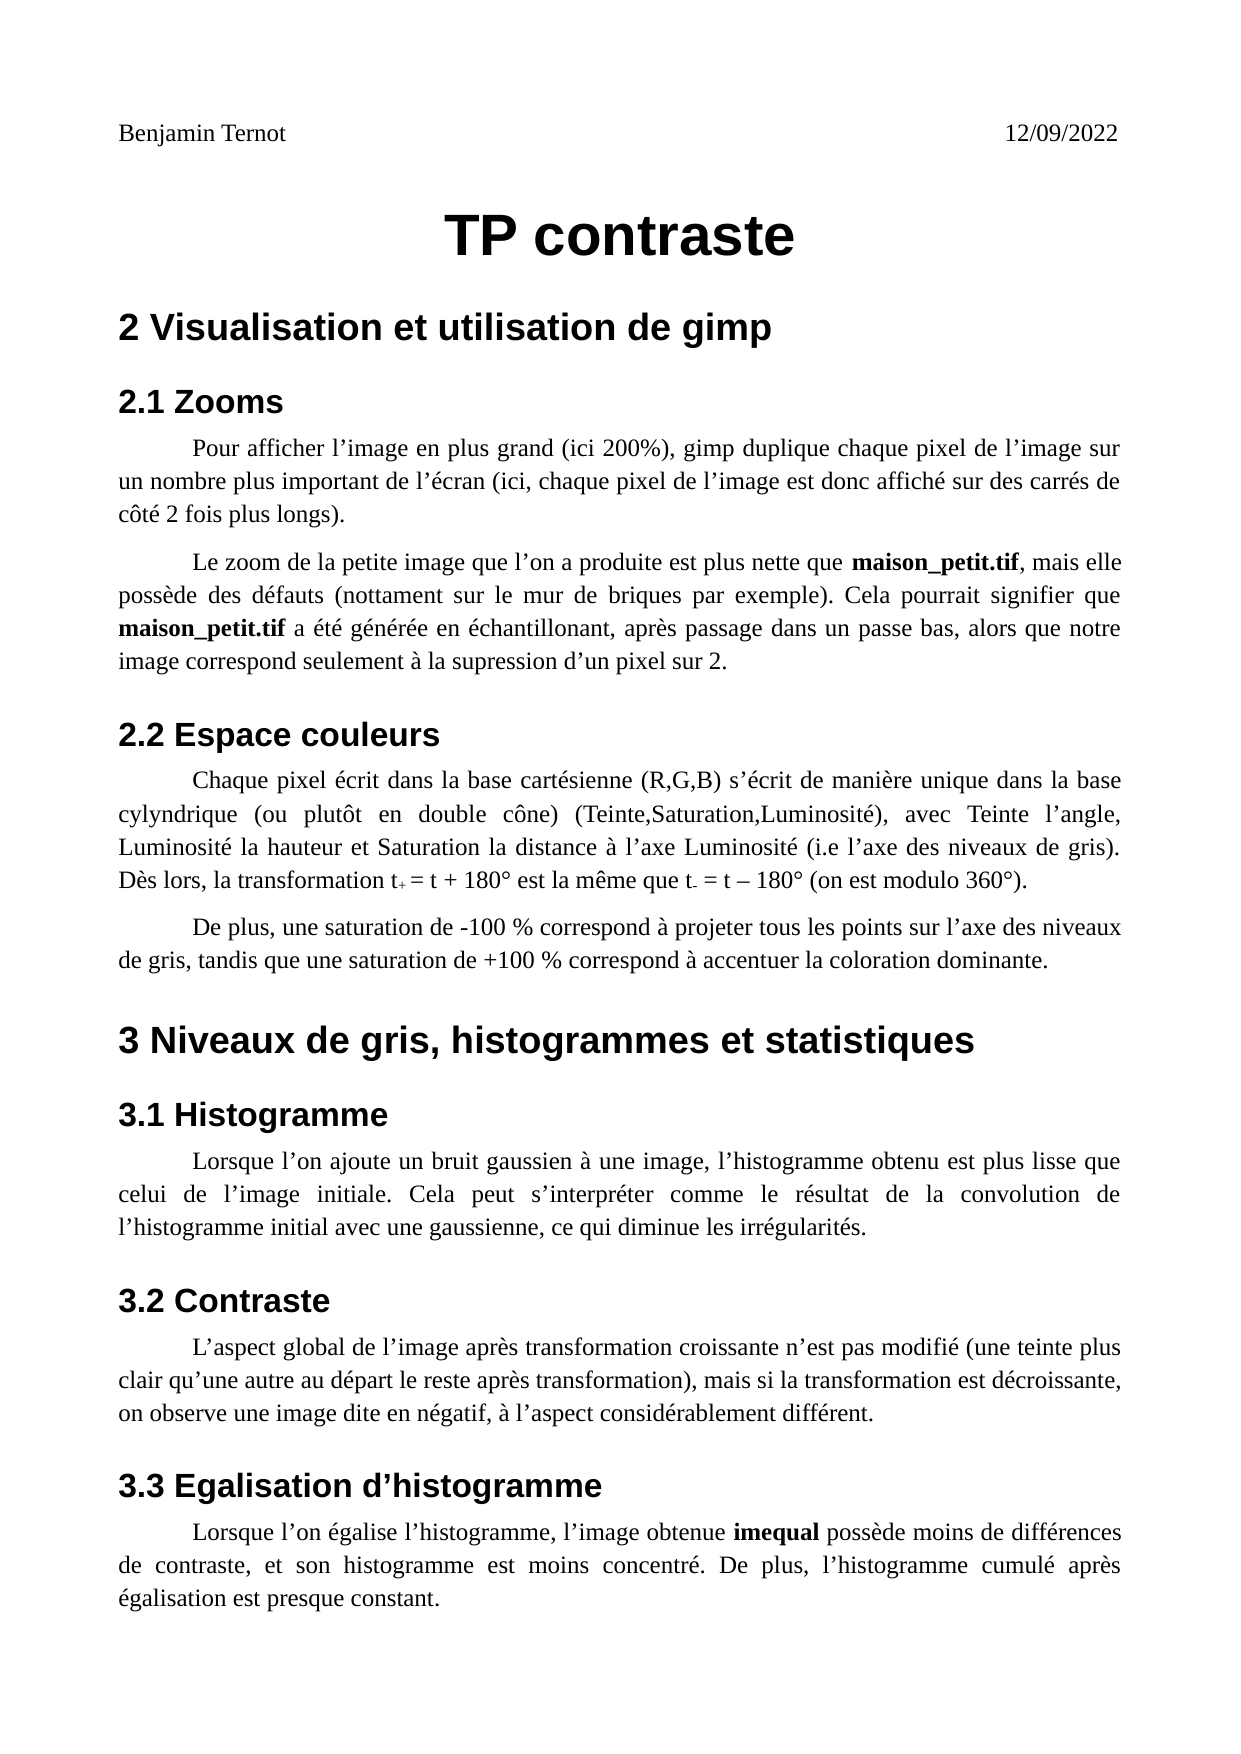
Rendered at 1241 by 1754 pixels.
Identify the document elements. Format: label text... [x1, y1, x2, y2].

text Lorsque l’on ajoute un bruit gaussien à une image, l’histogramme obtenu est plus lisse que celui de l’image initiale. Cela peut s’interpréter comme le résultat de la convolution de l’histogramme initial avec une gaussienne, ce qui diminue les irrégularités. [118, 1146, 1122, 1241]
text Pour afficher l’image en plus grand (ici 200%), gimp duplique chaque pixel de l’image sur un nombre plus important de l’écran (ici, chaque pixel de l’image est donc affiché sur des carrés de côté 2 fois plus longs). [118, 433, 1122, 528]
subtitle 2.2 Espace couleurs [118, 714, 1122, 753]
text Benjamin Ternot 12/09/2022 [118, 118, 1122, 147]
title TP contraste [118, 201, 1122, 268]
text De plus, une saturation de -100 % correspond à projeter tous les points sur l’axe des niveaux de gris, tandis que une saturation de +100 % correspond à accentuer la coloration dominante. [118, 912, 1122, 974]
subtitle 3 Niveaux de gris, histogrammes et statistiques [118, 1018, 1122, 1062]
subtitle 2.1 Zooms [118, 382, 1122, 421]
text L’aspect global de l’image après transformation croissante n’est pas modifié (une teinte plus clair qu’une autre au départ le reste après transformation), mais si la transformation est décroissante, on observe une image dite en négatif, à l’aspect considérablement différent. [118, 1332, 1122, 1426]
subtitle 3.3 Egalisation d’histogramme [118, 1466, 1122, 1505]
subtitle 2 Visualisation et utilisation de gimp [118, 305, 1122, 349]
text Lorsque l’on égalise l’histogramme, l’image obtenue imequal possède moins de différences de contraste, et son histogramme est moins concentré. De plus, l’histogramme cumulé après égalisation est presque constant. [118, 1517, 1122, 1612]
text Chaque pixel écrit dans la base cartésienne (R,G,B) s’écrit de manière unique dans la base cylyndrique (ou plutôt en double cône) (Teinte,Saturation,Luminosité), avec Teinte l’angle, Luminosité la hauteur et Saturation la distance à l’axe Luminosité (i.e l’axe des niveaux de gris). Dès lors, la transformation t+ = t + 180° est la même que t- = t – 180° (on est modulo 360°). [118, 766, 1122, 893]
text Le zoom de la petite image que l’on a produite est plus nette que maison_petit.tif, mais elle possède des défauts (nottament sur le mur de briques par exemple). Cela pourrait signifier que maison_petit.tif a été générée en échantillonant, après passage dans un passe bas, alors que notre image correspond seulement à la supression d’un pixel sur 2. [118, 547, 1122, 675]
subtitle 3.2 Contraste [118, 1281, 1122, 1319]
subtitle 3.1 Histogramme [118, 1095, 1122, 1133]
